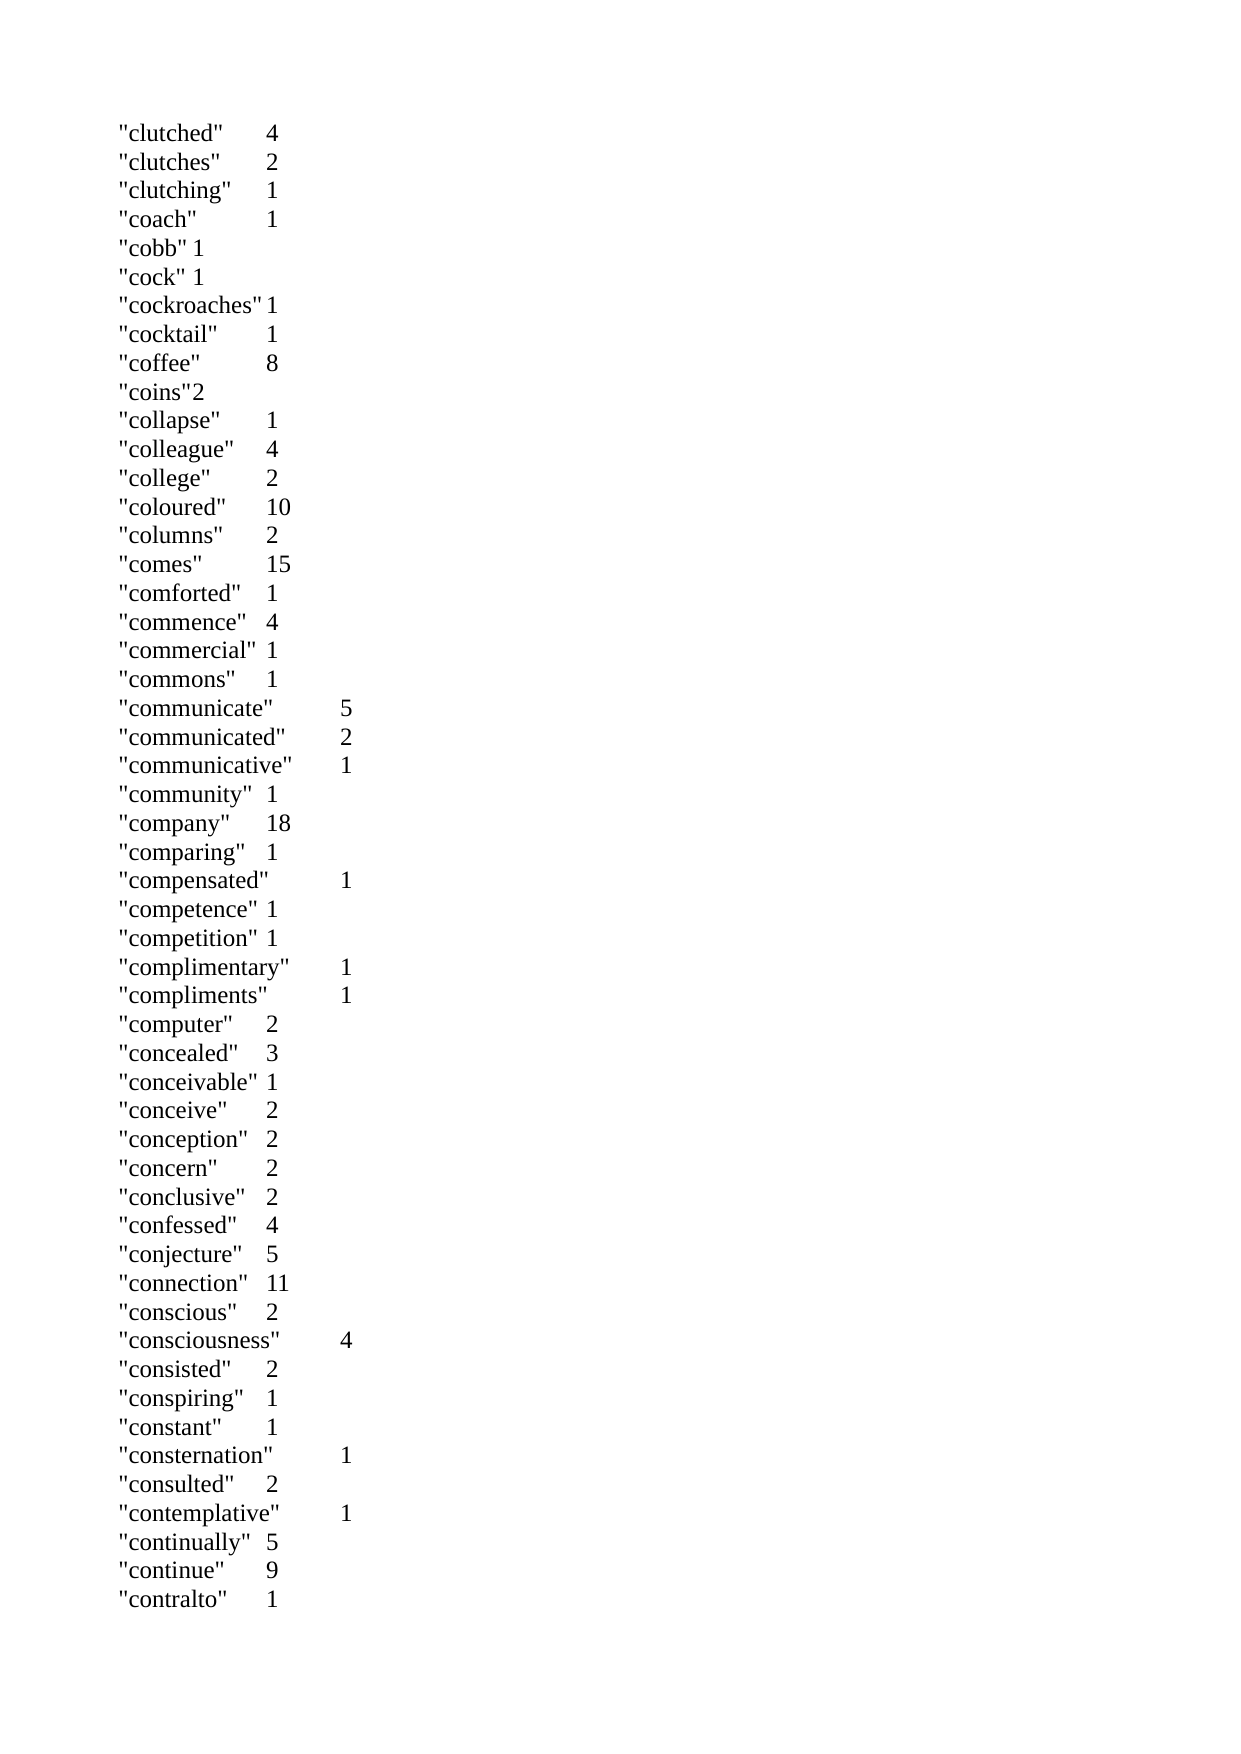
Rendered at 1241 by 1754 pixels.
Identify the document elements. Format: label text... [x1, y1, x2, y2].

text "constant" 1 [118, 1412, 1122, 1441]
text "consciousness" 4 [118, 1326, 1122, 1354]
text "continue" 9 [118, 1556, 1122, 1584]
text "communicative" 1 [118, 751, 1122, 779]
text "company" 18 [118, 808, 1122, 837]
text "commence" 4 [118, 607, 1122, 636]
text "clutching" 1 [118, 176, 1122, 204]
text "contralto" 1 [118, 1584, 1122, 1613]
text "coloured" 10 [118, 492, 1122, 521]
text "competence" 1 [118, 894, 1122, 923]
text "continually" 5 [118, 1527, 1122, 1556]
text "computer" 2 [118, 1009, 1122, 1038]
text "concealed" 3 [118, 1038, 1122, 1067]
text "consisted" 2 [118, 1354, 1122, 1383]
text "compliments" 1 [118, 981, 1122, 1009]
text "college" 2 [118, 463, 1122, 492]
text "commons" 1 [118, 664, 1122, 693]
text "collapse" 1 [118, 406, 1122, 434]
text "comforted" 1 [118, 578, 1122, 607]
text "conclusive" 2 [118, 1182, 1122, 1211]
text "coach" 1 [118, 204, 1122, 233]
text "clutched" 4 [118, 118, 1122, 147]
text "cock" 1 [118, 262, 1122, 291]
text "communicated" 2 [118, 722, 1122, 751]
text "competition" 1 [118, 923, 1122, 952]
text "conjecture" 5 [118, 1239, 1122, 1268]
text "conspiring" 1 [118, 1383, 1122, 1412]
text "colleague" 4 [118, 434, 1122, 463]
text "complimentary" 1 [118, 952, 1122, 981]
text "conscious" 2 [118, 1297, 1122, 1326]
text "community" 1 [118, 779, 1122, 808]
text "consternation" 1 [118, 1441, 1122, 1469]
text "conception" 2 [118, 1124, 1122, 1153]
text "cockroaches" 1 [118, 291, 1122, 319]
text "cobb" 1 [118, 233, 1122, 262]
text "confessed" 4 [118, 1211, 1122, 1239]
text "coffee" 8 [118, 348, 1122, 377]
text "cocktail" 1 [118, 319, 1122, 348]
text "communicate" 5 [118, 693, 1122, 722]
text "concern" 2 [118, 1153, 1122, 1182]
text "columns" 2 [118, 521, 1122, 549]
text "connection" 11 [118, 1268, 1122, 1297]
text "conceivable" 1 [118, 1067, 1122, 1096]
text "contemplative" 1 [118, 1498, 1122, 1527]
text "consulted" 2 [118, 1469, 1122, 1498]
text "coins" 2 [118, 377, 1122, 406]
text "clutches" 2 [118, 147, 1122, 176]
text "comparing" 1 [118, 837, 1122, 866]
text "comes" 15 [118, 549, 1122, 578]
text "compensated" 1 [118, 866, 1122, 894]
text "commercial" 1 [118, 636, 1122, 664]
text "conceive" 2 [118, 1096, 1122, 1124]
